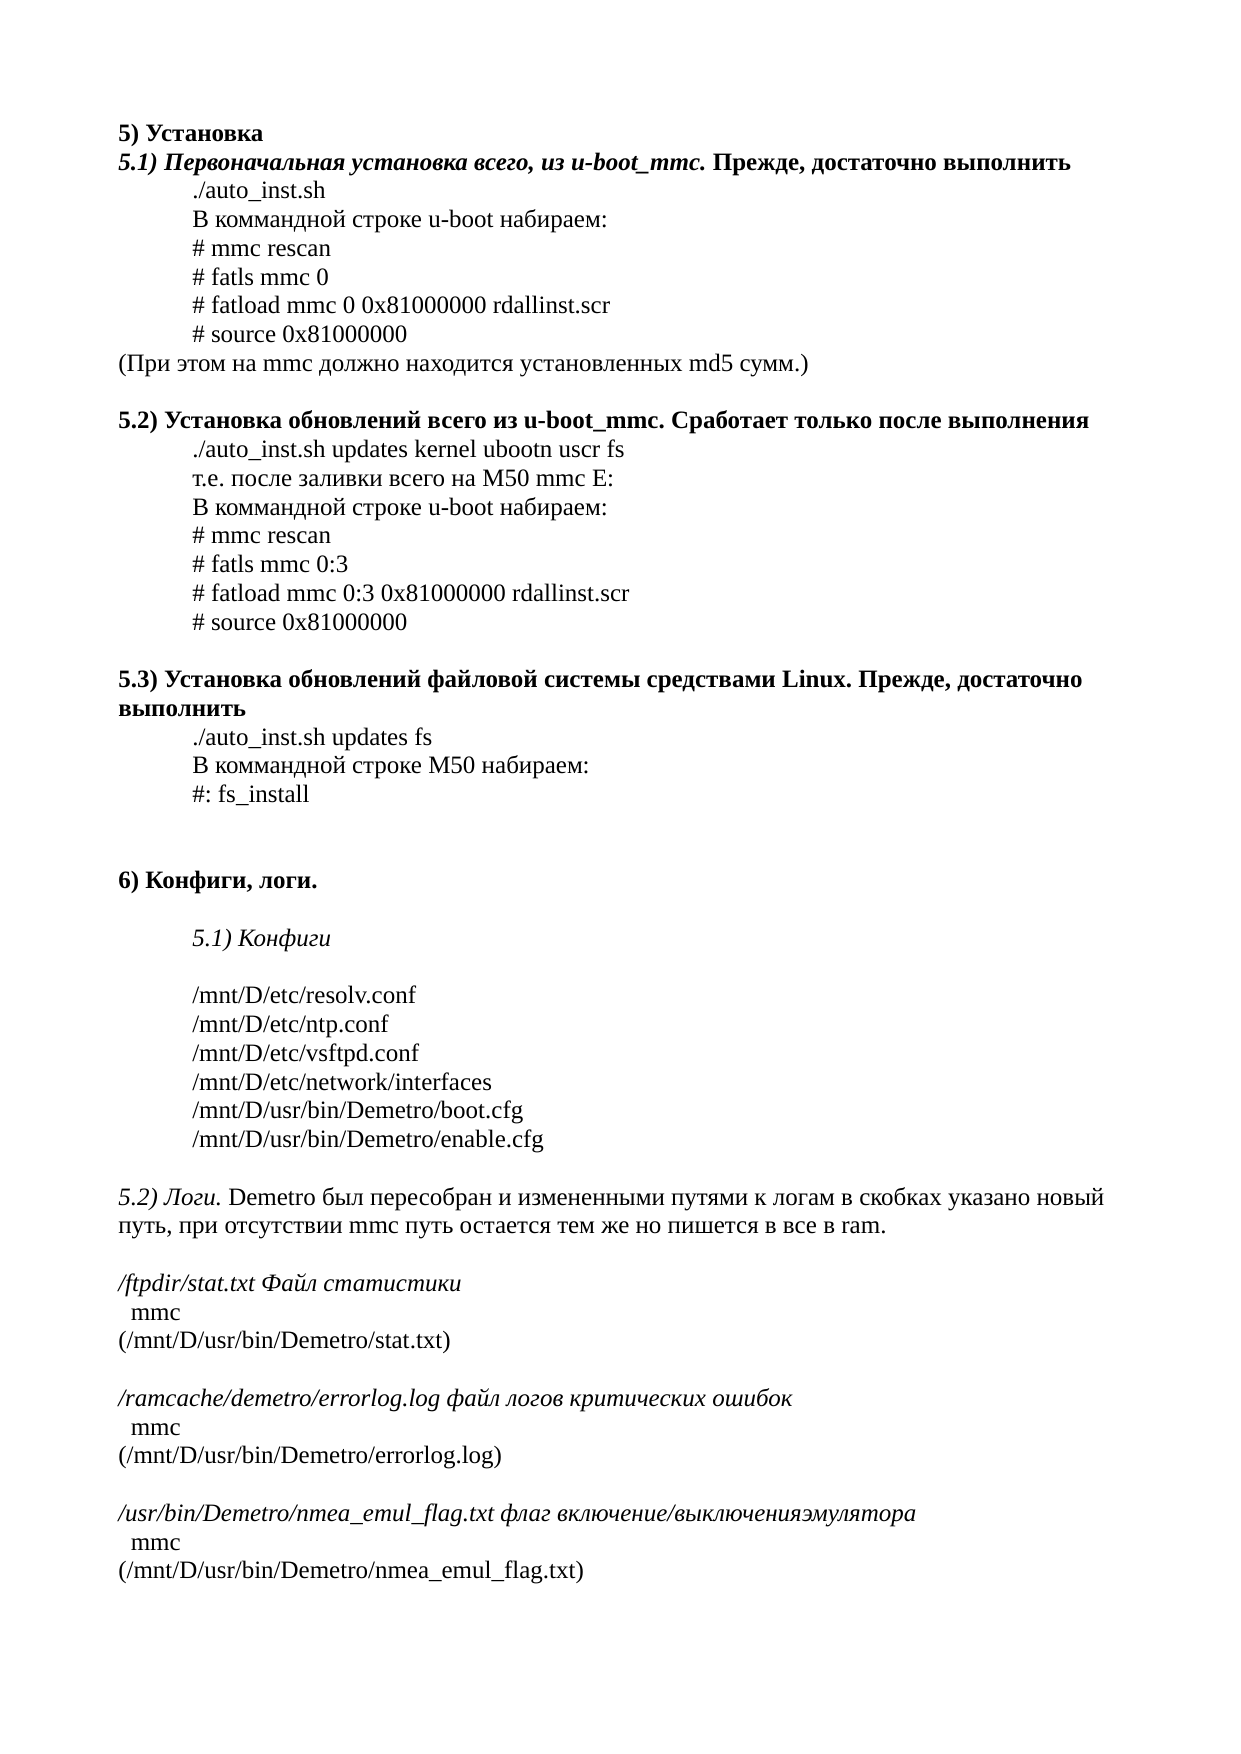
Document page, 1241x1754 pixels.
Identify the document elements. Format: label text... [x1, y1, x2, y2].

text # mmc rescan [118, 233, 1122, 262]
text 5.2) Логи. Demetro был пересобран и измененными путями к логам в скобках указано новый путь, при отсутствии mmc путь остается тем же но пишется в все в ram. [118, 1182, 1122, 1239]
text # source 0x81000000 [118, 607, 1122, 636]
text 5.1) Конфиги [118, 923, 1122, 952]
text 5.1) Первоначальная установка всего, из u-boot_mmc. Прежде, достаточно выполнить ./auto_inst.sh [118, 147, 1122, 204]
text /ramcache/demetro/errorlog.log файл логов критических ошибок [118, 1383, 1122, 1412]
text # fatload mmc 0:3 0x81000000 rdallinst.scr [118, 578, 1122, 607]
text /ftpdir/stat.txt Файл статистики [118, 1268, 1122, 1297]
text В коммандной строке u-boot набираем: [118, 204, 1122, 233]
text /mnt/D/etc/network/interfaces [118, 1067, 1122, 1096]
text /mnt/D/etc/ntp.conf [118, 1009, 1122, 1038]
text (При этом на mmc должно находится установленных md5 сумм.) [118, 348, 1122, 377]
text 5.3) Установка обновлений файловой системы средствами Linux. Прежде, достаточно выполнить [118, 664, 1122, 722]
text /usr/bin/Demetro/nmea_emul_flag.txt флаг включение/выключенияэмулятора [118, 1498, 1122, 1527]
text # source 0x81000000 [118, 319, 1122, 348]
text (/mnt/D/usr/bin/Demetro/stat.txt) [118, 1326, 1122, 1354]
text В коммандной строке M50 набираем: [118, 751, 1122, 779]
text (/mnt/D/usr/bin/Demetro/nmea_emul_flag.txt) [118, 1556, 1122, 1584]
text ./auto_inst.sh updates kernel ubootn uscr fs [118, 434, 1122, 463]
text mmc [118, 1412, 1122, 1441]
text 5) Установка [118, 118, 1122, 147]
text ./auto_inst.sh updates fs [118, 722, 1122, 751]
text # mmc rescan [118, 521, 1122, 549]
text # fatload mmc 0 0x81000000 rdallinst.scr [118, 291, 1122, 319]
text 5.2) Установка обновлений всего из u-boot_mmc. Сработает только после выполнения [118, 406, 1122, 434]
text mmc [118, 1297, 1122, 1326]
text /mnt/D/usr/bin/Demetro/enable.cfg [118, 1124, 1122, 1153]
text т.е. после заливки всего на M50 mmc E: [118, 463, 1122, 492]
text mmc [118, 1527, 1122, 1556]
text /mnt/D/etc/vsftpd.conf [118, 1038, 1122, 1067]
text /mnt/D/usr/bin/Demetro/boot.cfg [118, 1096, 1122, 1124]
text #: fs_install [118, 779, 1122, 808]
text (/mnt/D/usr/bin/Demetro/errorlog.log) [118, 1441, 1122, 1469]
text # fatls mmc 0 [118, 262, 1122, 291]
text # fatls mmc 0:3 [118, 549, 1122, 578]
text /mnt/D/etc/resolv.conf [118, 981, 1122, 1009]
text 6) Конфиги, логи. [118, 866, 1122, 894]
text В коммандной строке u-boot набираем: [118, 492, 1122, 521]
